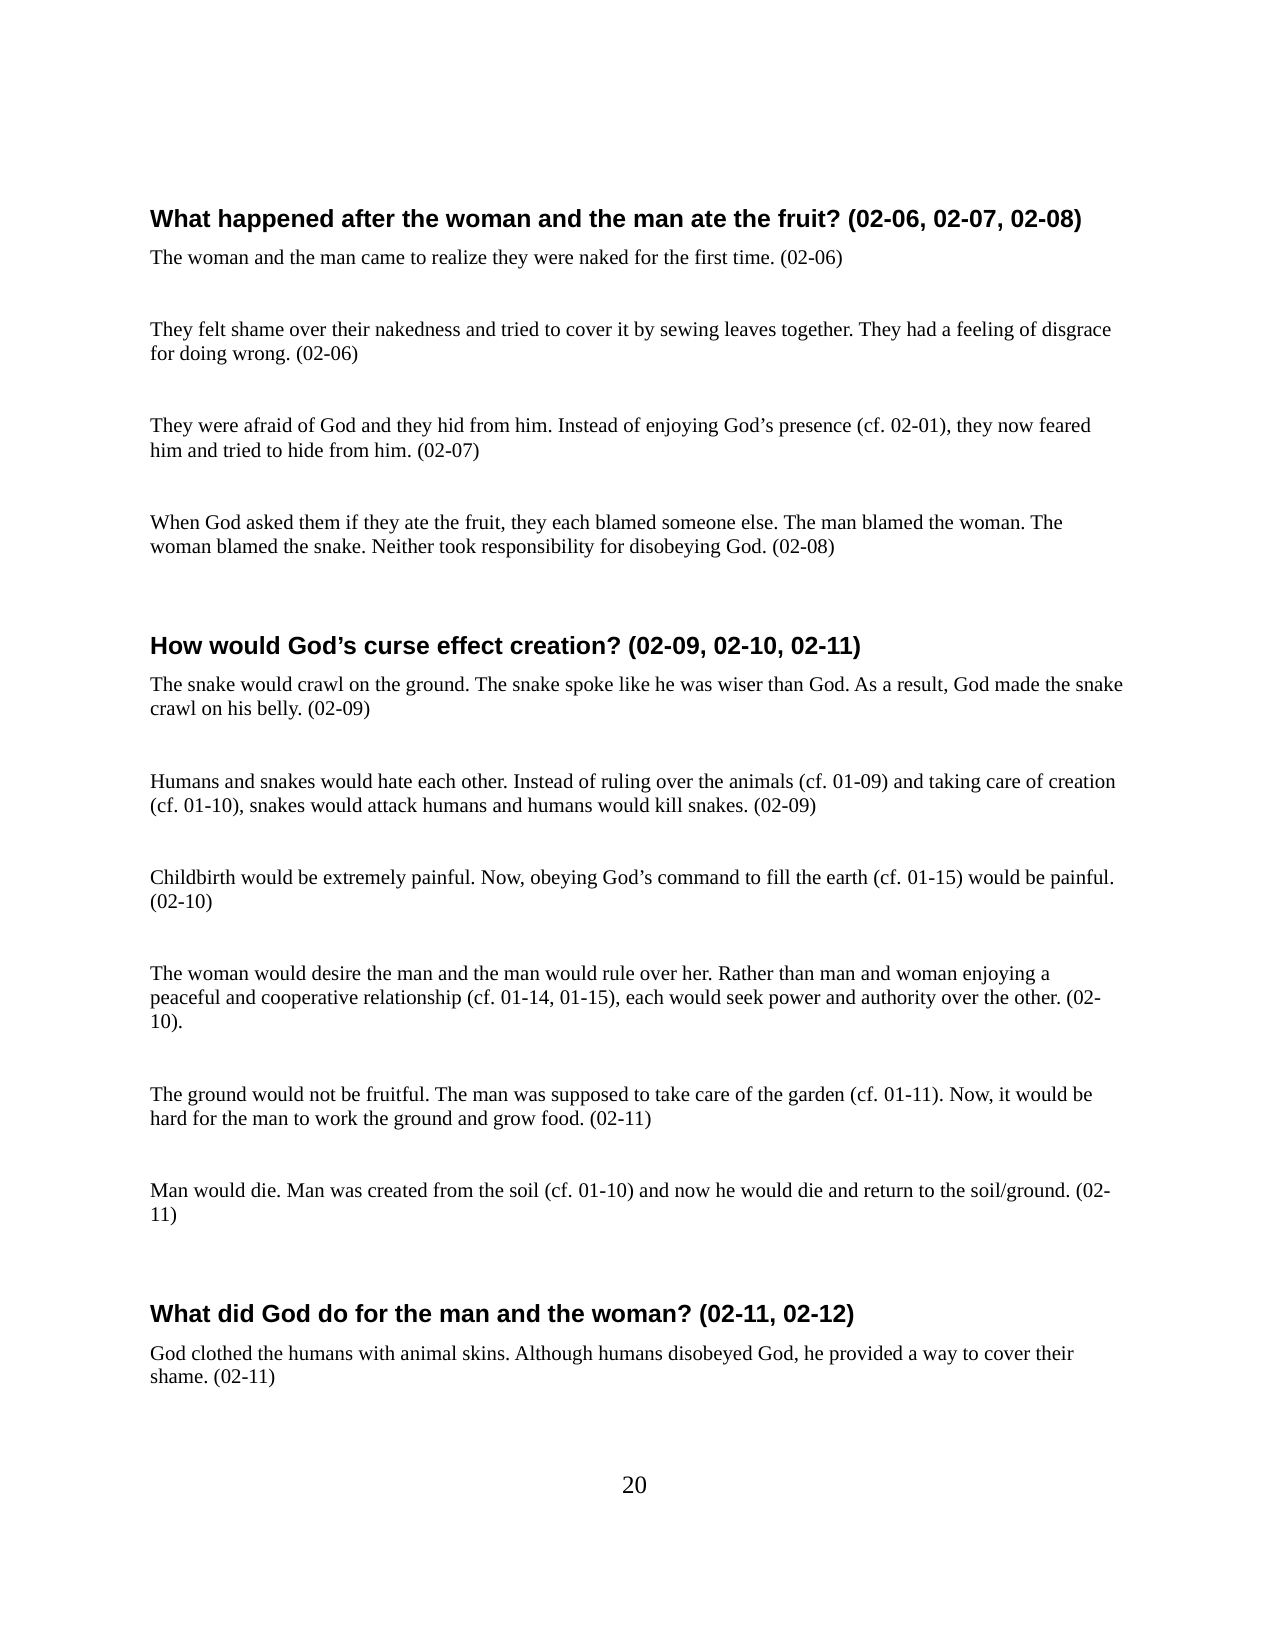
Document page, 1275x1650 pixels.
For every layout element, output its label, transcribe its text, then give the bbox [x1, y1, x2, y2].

text They felt shame over their nakedness and tried to cover it by sewing leaves together. They had a feeling of disgrace for doing wrong. (02-06) [150, 317, 1125, 365]
subtitle What did God do for the man and the woman? (02-11, 02-12) [150, 1299, 1125, 1328]
text The woman and the man came to realize they were naked for the first time. (02-06) [150, 245, 1125, 269]
text The woman would desire the man and the man would rule over her. Rather than man and woman enjoying a peaceful and cooperative relationship (cf. 01-14, 01-15), each would seek power and authority over the other. (02-10). [150, 961, 1125, 1033]
text The snake would crawl on the ground. The snake spoke like he was wiser than God. As a result, God made the snake crawl on his belly. (02-09) [150, 672, 1125, 720]
text Childbirth would be extremely painful. Now, obeying God’s command to fill the earth (cf. 01-15) would be painful. (02-10) [150, 865, 1125, 913]
text When God asked them if they ate the fruit, they each blamed someone else. The man blamed the woman. The woman blamed the snake. Neither took responsibility for disobeying God. (02-08) [150, 510, 1125, 558]
text The ground would not be fruitful. The man was supposed to take care of the garden (cf. 01-11). Now, it would be hard for the man to work the ground and grow food. (02-11) [150, 1082, 1125, 1130]
text Man would die. Man was created from the soil (cf. 01-10) and now he would die and return to the soil/ground. (02-11) [150, 1178, 1125, 1226]
text God clothed the humans with animal skins. Although humans disobeyed God, he provided a way to cover their shame. (02-11) [150, 1340, 1125, 1388]
text They were afraid of God and they hid from him. Instead of enjoying God’s presence (cf. 02-01), they now feared him and tried to hide from him. (02-07) [150, 413, 1125, 462]
subtitle How would God’s curse effect creation? (02-09, 02-10, 02-11) [150, 631, 1125, 660]
text Humans and snakes would hate each other. Instead of ruling over the animals (cf. 01-09) and taking care of creation (cf. 01-10), snakes would attack humans and humans would kill snakes. (02-09) [150, 768, 1125, 817]
subtitle What happened after the woman and the man ate the fruit? (02-06, 02-07, 02-08) [150, 204, 1125, 232]
